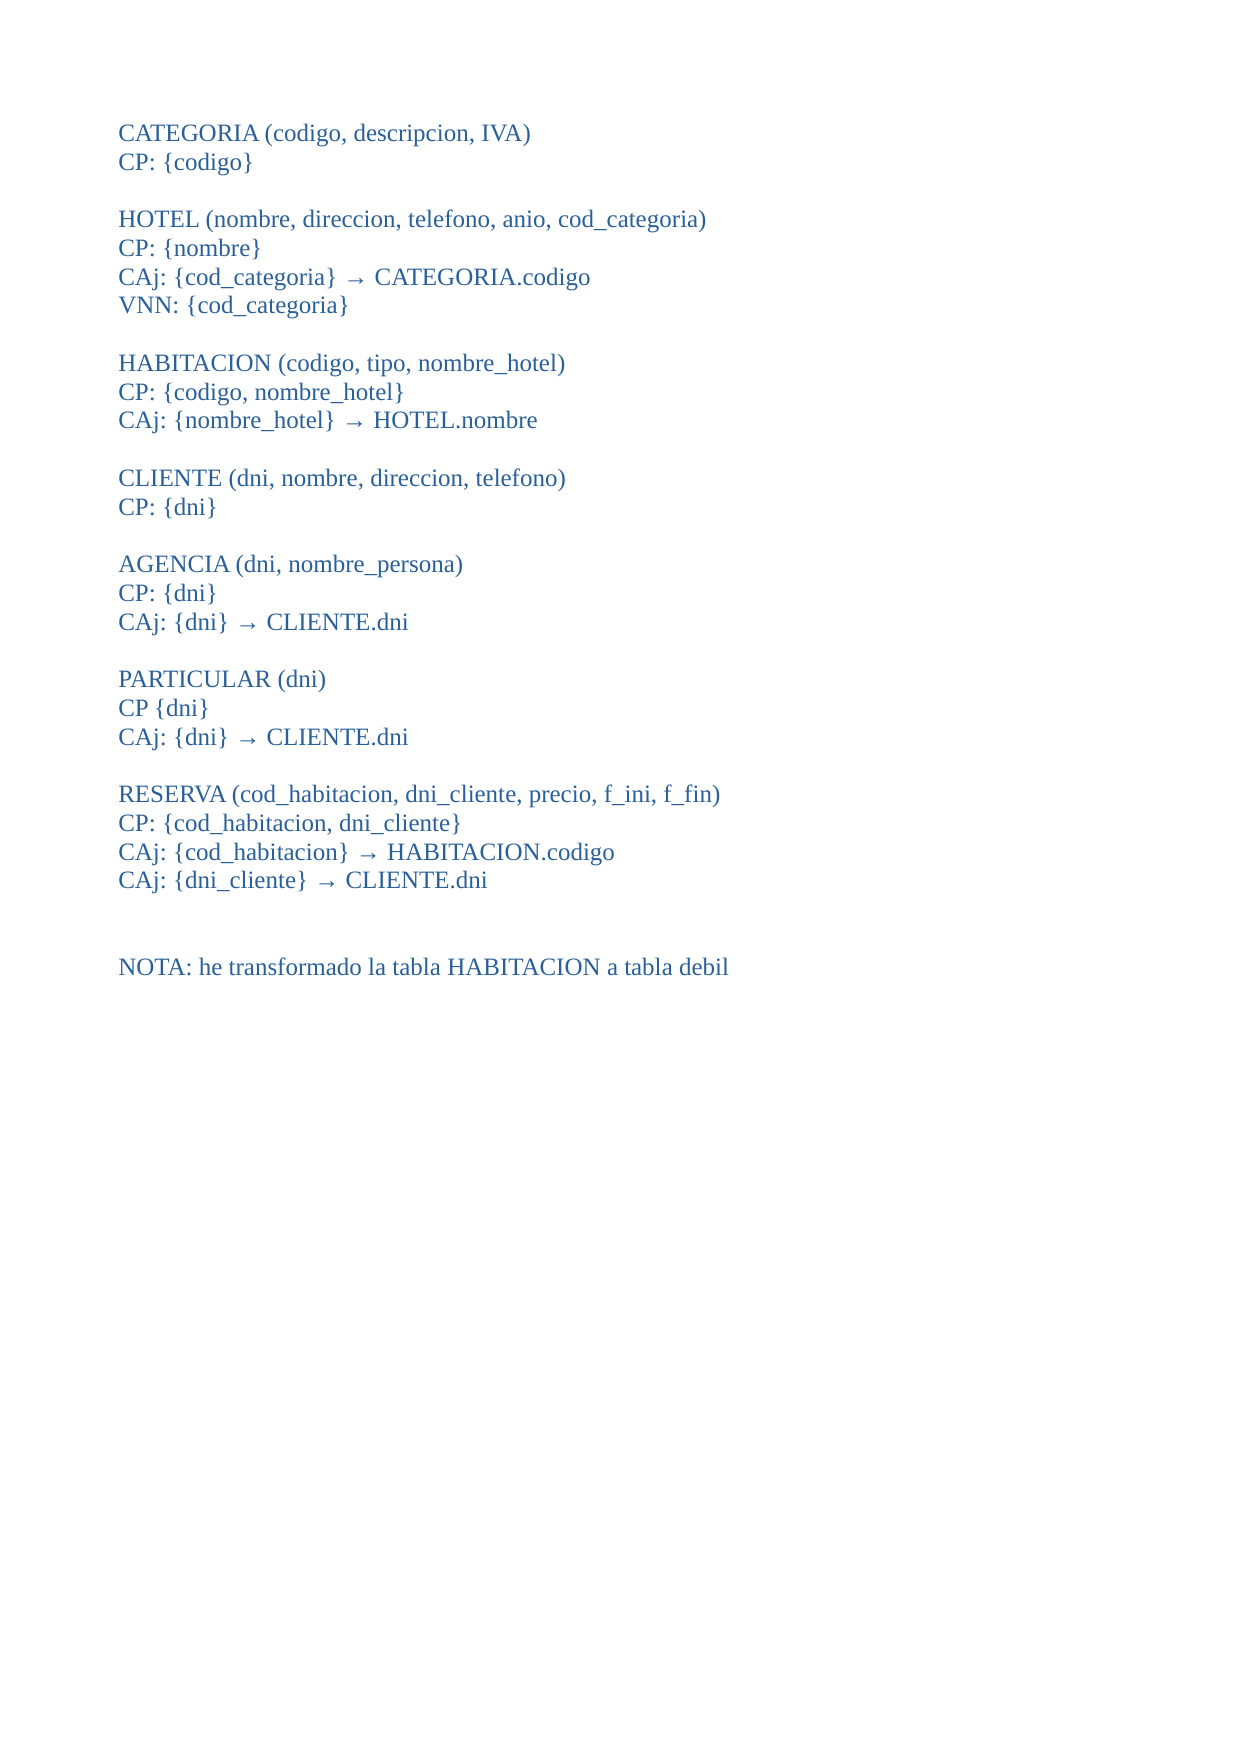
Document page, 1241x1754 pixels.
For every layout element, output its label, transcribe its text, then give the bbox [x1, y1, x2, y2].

text AGENCIA (dni, nombre_persona) CP: {dni} CAj: {dni} → CLIENTE.dni PARTICULAR (dni) CP {dni} CAj: {dni} → CLIENTE.dni [118, 549, 1122, 751]
text CLIENTE (dni, nombre, direccion, telefono) CP: {dni} [118, 463, 1122, 521]
text HABITACION (codigo, tipo, nombre_hotel) CP: {codigo, nombre_hotel} CAj: {nombre_hotel} → HOTEL.nombre [118, 348, 1122, 434]
text HOTEL (nombre, direccion, telefono, anio, cod_categoria) CP: {nombre} CAj: {cod_categoria} → CATEGORIA.codigo VNN: {cod_categoria} [118, 204, 1122, 319]
text CATEGORIA (codigo, descripcion, IVA) CP: {codigo} [118, 118, 1122, 176]
text RESERVA (cod_habitacion, dni_cliente, precio, f_ini, f_fin) CP: {cod_habitacion, dni_cliente} CAj: {cod_habitacion} → HABITACION.codigo CAj: {dni_cliente} → CLIENTE.dni [118, 779, 1122, 894]
text NOTA: he transformado la tabla HABITACION a tabla debil [118, 952, 1122, 981]
